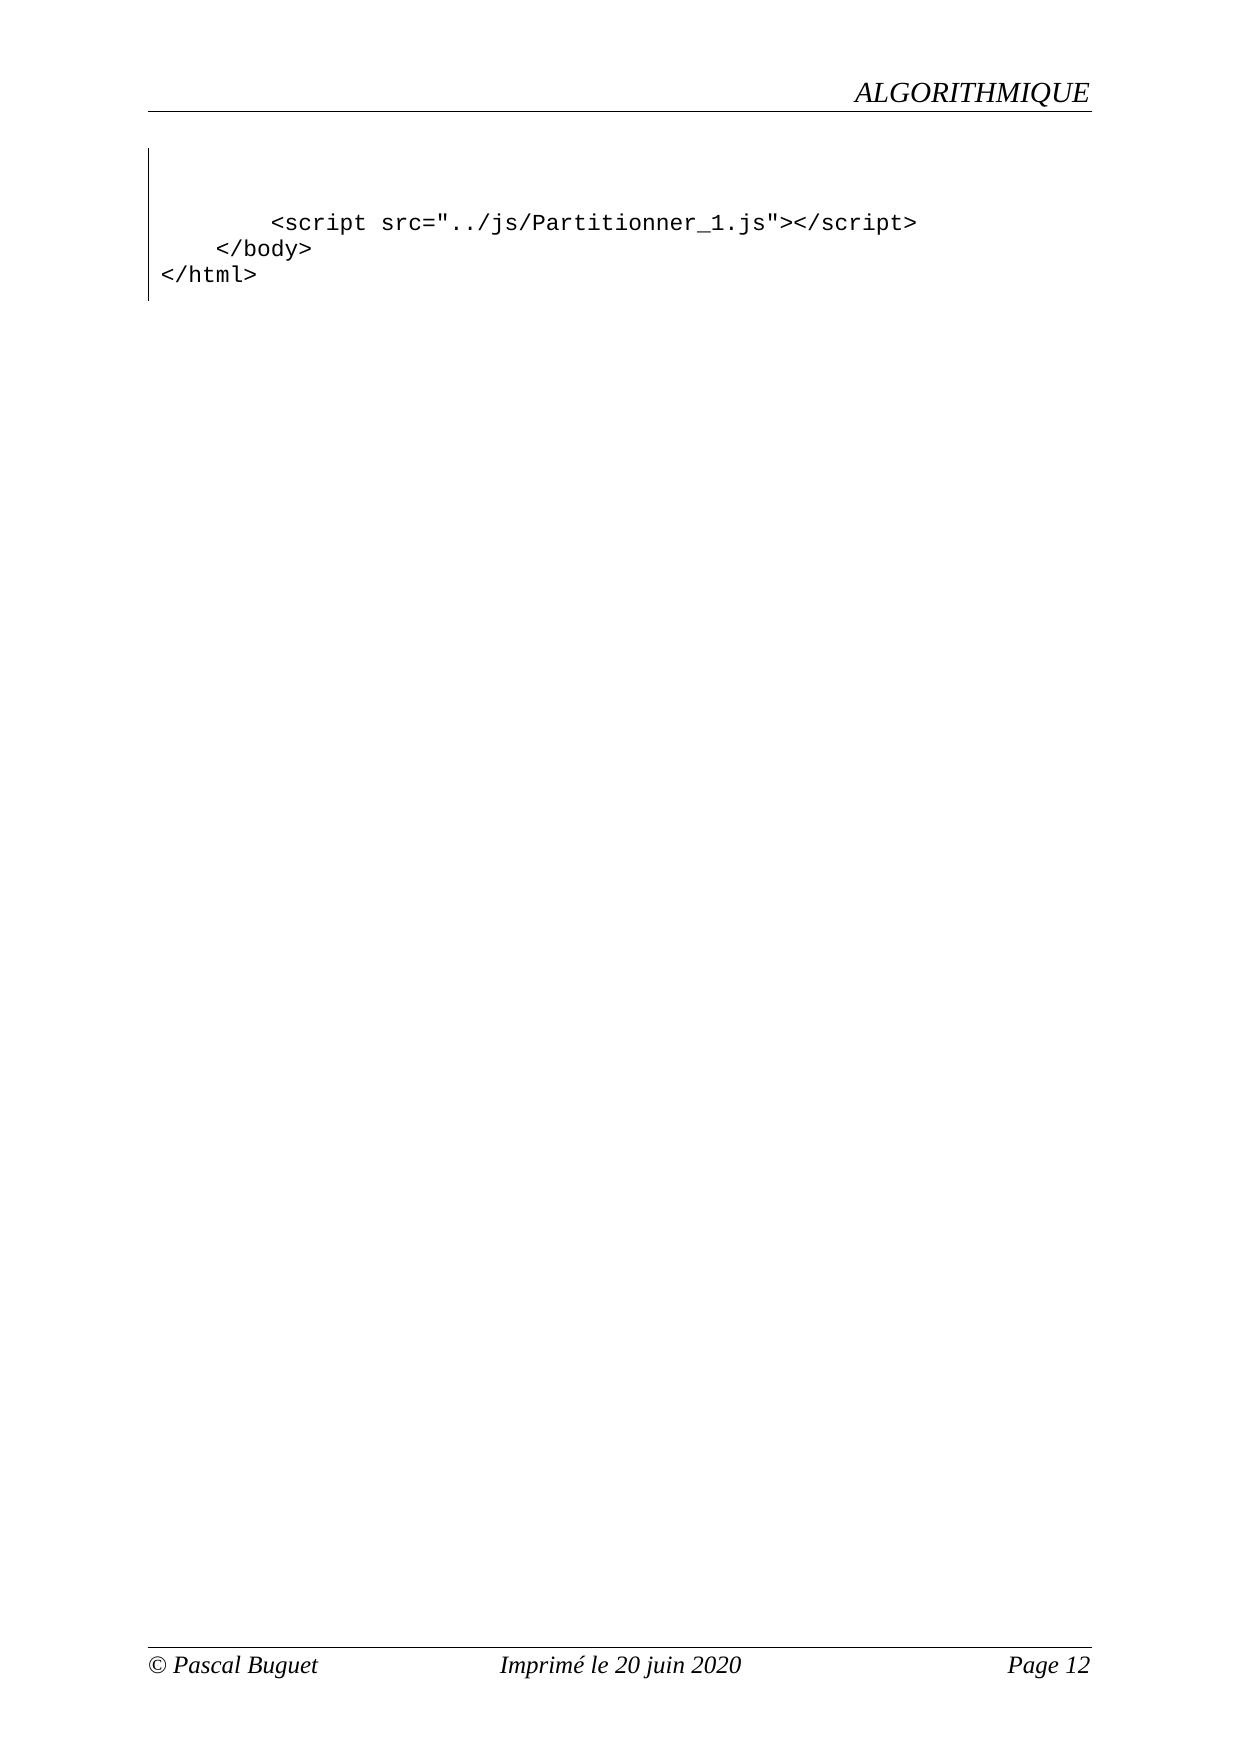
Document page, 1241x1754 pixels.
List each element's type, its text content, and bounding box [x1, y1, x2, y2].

text </html> [149, 263, 1092, 301]
text <script src="../js/Partitionner_1.js"></script> [149, 211, 1092, 237]
text </body> [149, 237, 1092, 263]
